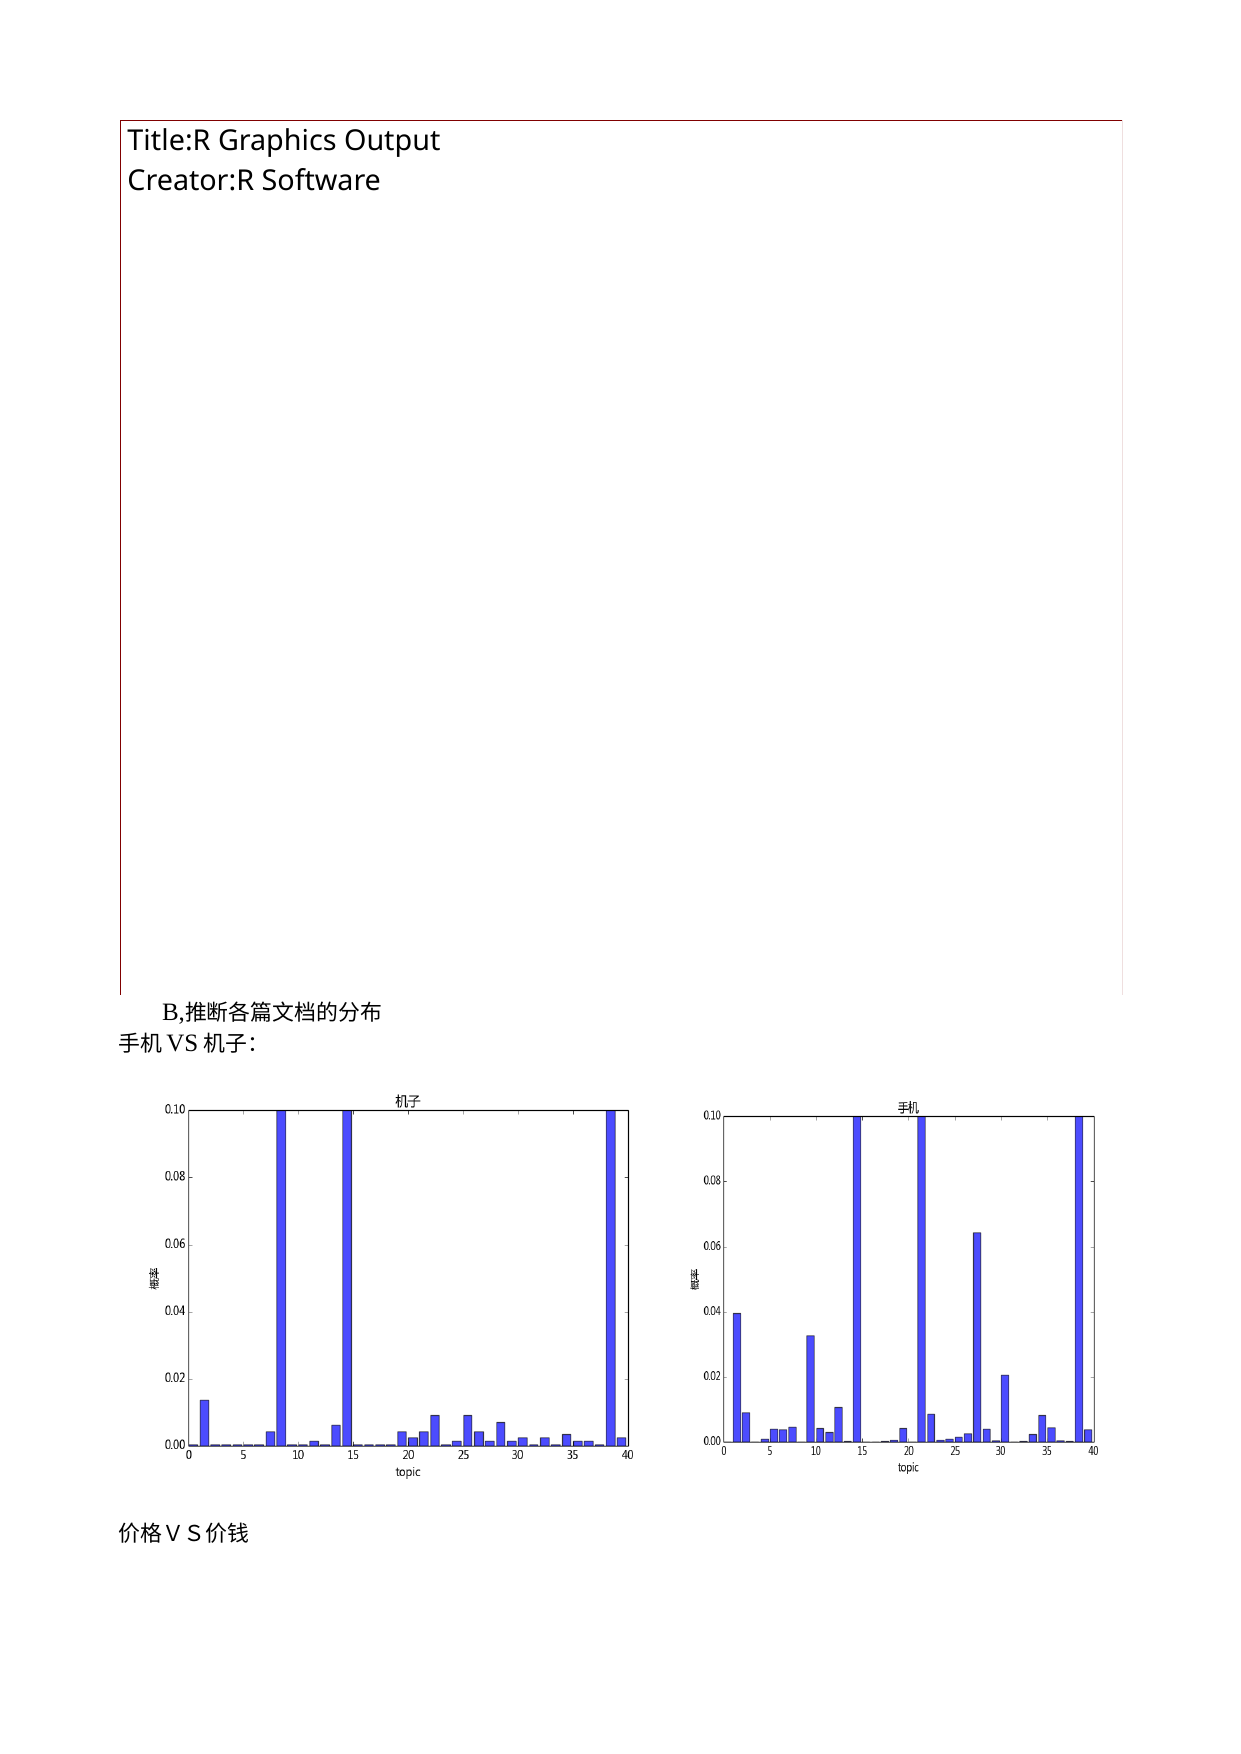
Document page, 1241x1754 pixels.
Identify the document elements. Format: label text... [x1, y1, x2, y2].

text 价格ＶＳ价钱 [118, 1516, 1122, 1548]
text 手机VS机子： [118, 1026, 1122, 1058]
text B,推断各篇文档的分布 [118, 118, 1122, 1026]
picture [138, 1082, 645, 1488]
picture [681, 1089, 1108, 1483]
